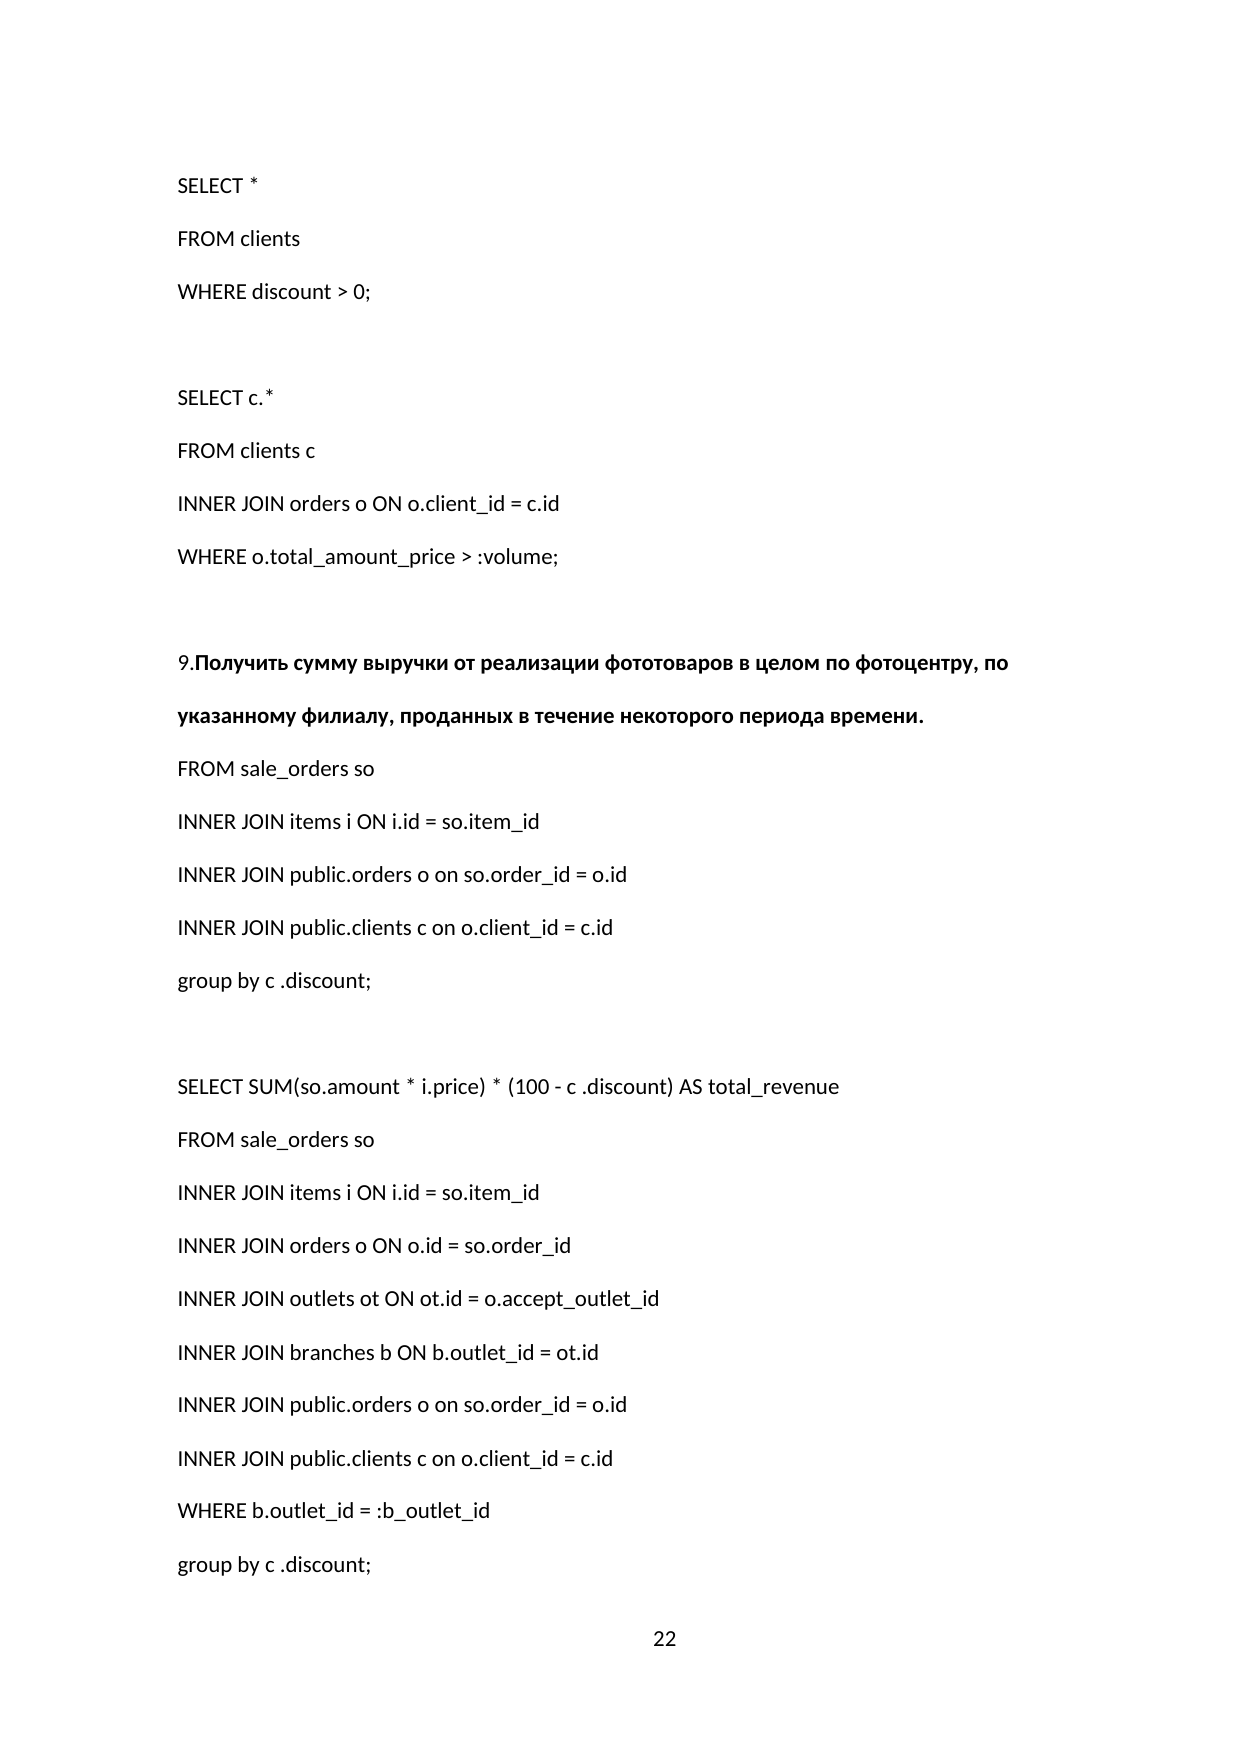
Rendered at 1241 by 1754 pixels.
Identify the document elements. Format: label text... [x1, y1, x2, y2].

text WHERE b.outlet_id = :b_outlet_id [177, 1497, 1152, 1525]
text WHERE discount > 0; [177, 277, 1152, 305]
text group by c .discount; [177, 1550, 1152, 1578]
text INNER JOIN orders o ON o.id = so.order_id [177, 1232, 1152, 1259]
text INNER JOIN public.orders o on so.order_id = o.id [177, 860, 1152, 888]
text SELECT * [177, 171, 1152, 199]
text INNER JOIN items i ON i.id = so.item_id [177, 807, 1152, 835]
text INNER JOIN outlets ot ON ot.id = o.accept_outlet_id [177, 1284, 1152, 1313]
text 9.Получить сумму выручки от реализации фототоваров в целом по фотоцентру, по [177, 648, 1152, 676]
text FROM clients [177, 224, 1152, 252]
text INNER JOIN public.clients c on o.client_id = c.id [177, 1444, 1152, 1472]
text group by c .discount; [177, 966, 1152, 994]
text SELECT c.* [177, 383, 1152, 411]
text INNER JOIN public.clients c on o.client_id = c.id [177, 913, 1152, 941]
text WHERE o.total_amount_price > :volume; [177, 542, 1152, 570]
text INNER JOIN orders o ON o.client_id = c.id [177, 489, 1152, 517]
text INNER JOIN branches b ON b.outlet_id = ot.id [177, 1338, 1152, 1366]
text SELECT SUM(so.amount * i.price) * (100 - c .discount) AS total_revenue [177, 1072, 1152, 1101]
text указанному филиалу, проданных в течение некоторого периода времени. [177, 701, 1152, 729]
text INNER JOIN items i ON i.id = so.item_id [177, 1178, 1152, 1207]
text FROM sale_orders so [177, 754, 1152, 782]
text FROM sale_orders so [177, 1126, 1152, 1153]
text FROM clients c [177, 436, 1152, 464]
text INNER JOIN public.orders o on so.order_id = o.id [177, 1391, 1152, 1419]
